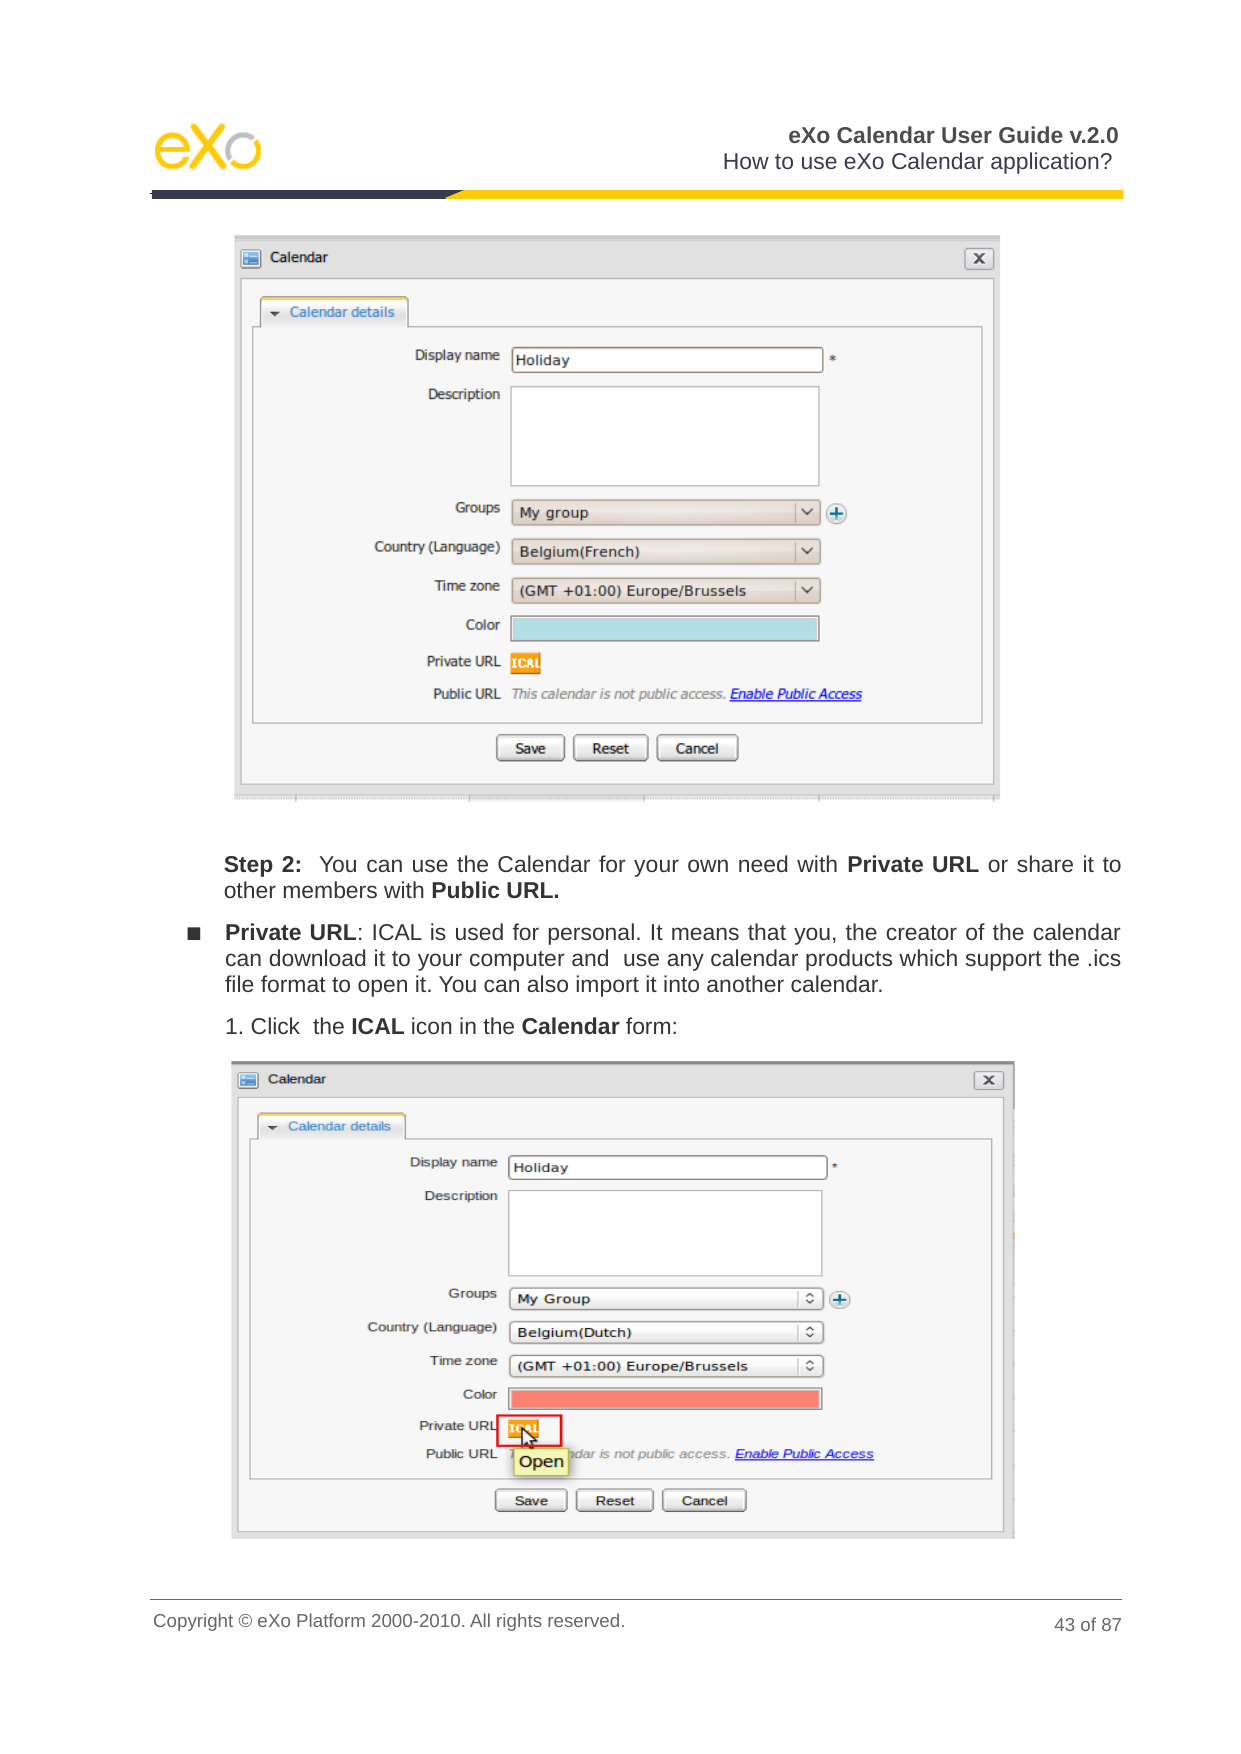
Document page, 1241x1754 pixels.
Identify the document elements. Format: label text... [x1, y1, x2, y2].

list 1. Click the ICAL icon in the Calendar form: [187, 1013, 1122, 1039]
list Private URL: ICAL is used for personal. It means that you, the creator of the calendar can download it to your computer and use any calendar products which support the .ics file format to open it. You can also import it into another calendar. [187, 918, 1122, 998]
picture [155, 123, 262, 170]
picture [234, 235, 1001, 802]
picture [151, 190, 1124, 199]
picture [231, 1061, 1015, 1539]
text Step 2: You can use the Calendar for your own need with Private URL or share it to other members with Public URL. [223, 851, 1122, 903]
